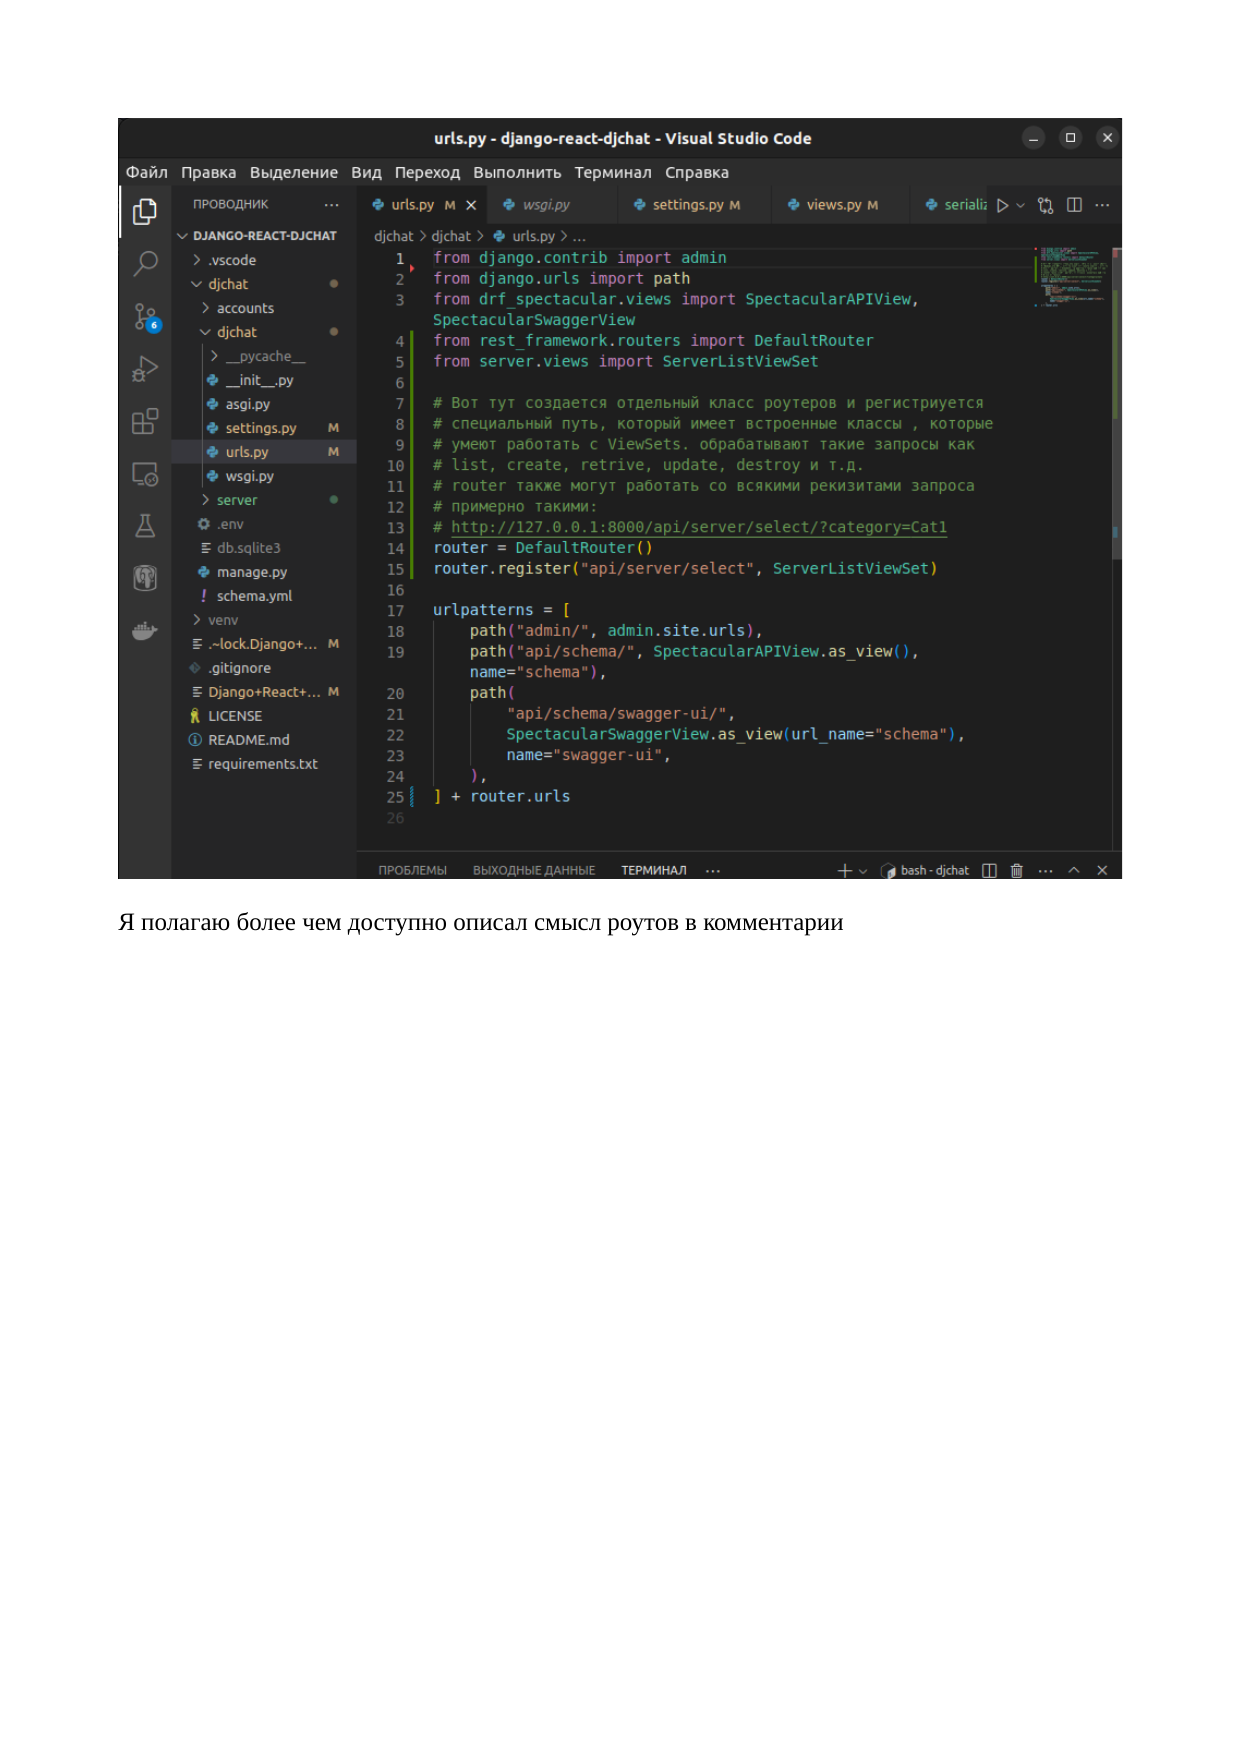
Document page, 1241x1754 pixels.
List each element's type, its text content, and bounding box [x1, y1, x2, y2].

picture [118, 118, 1123, 879]
text Я полагаю более чем доступно описал смысл роутов в комментарии [118, 907, 1122, 936]
